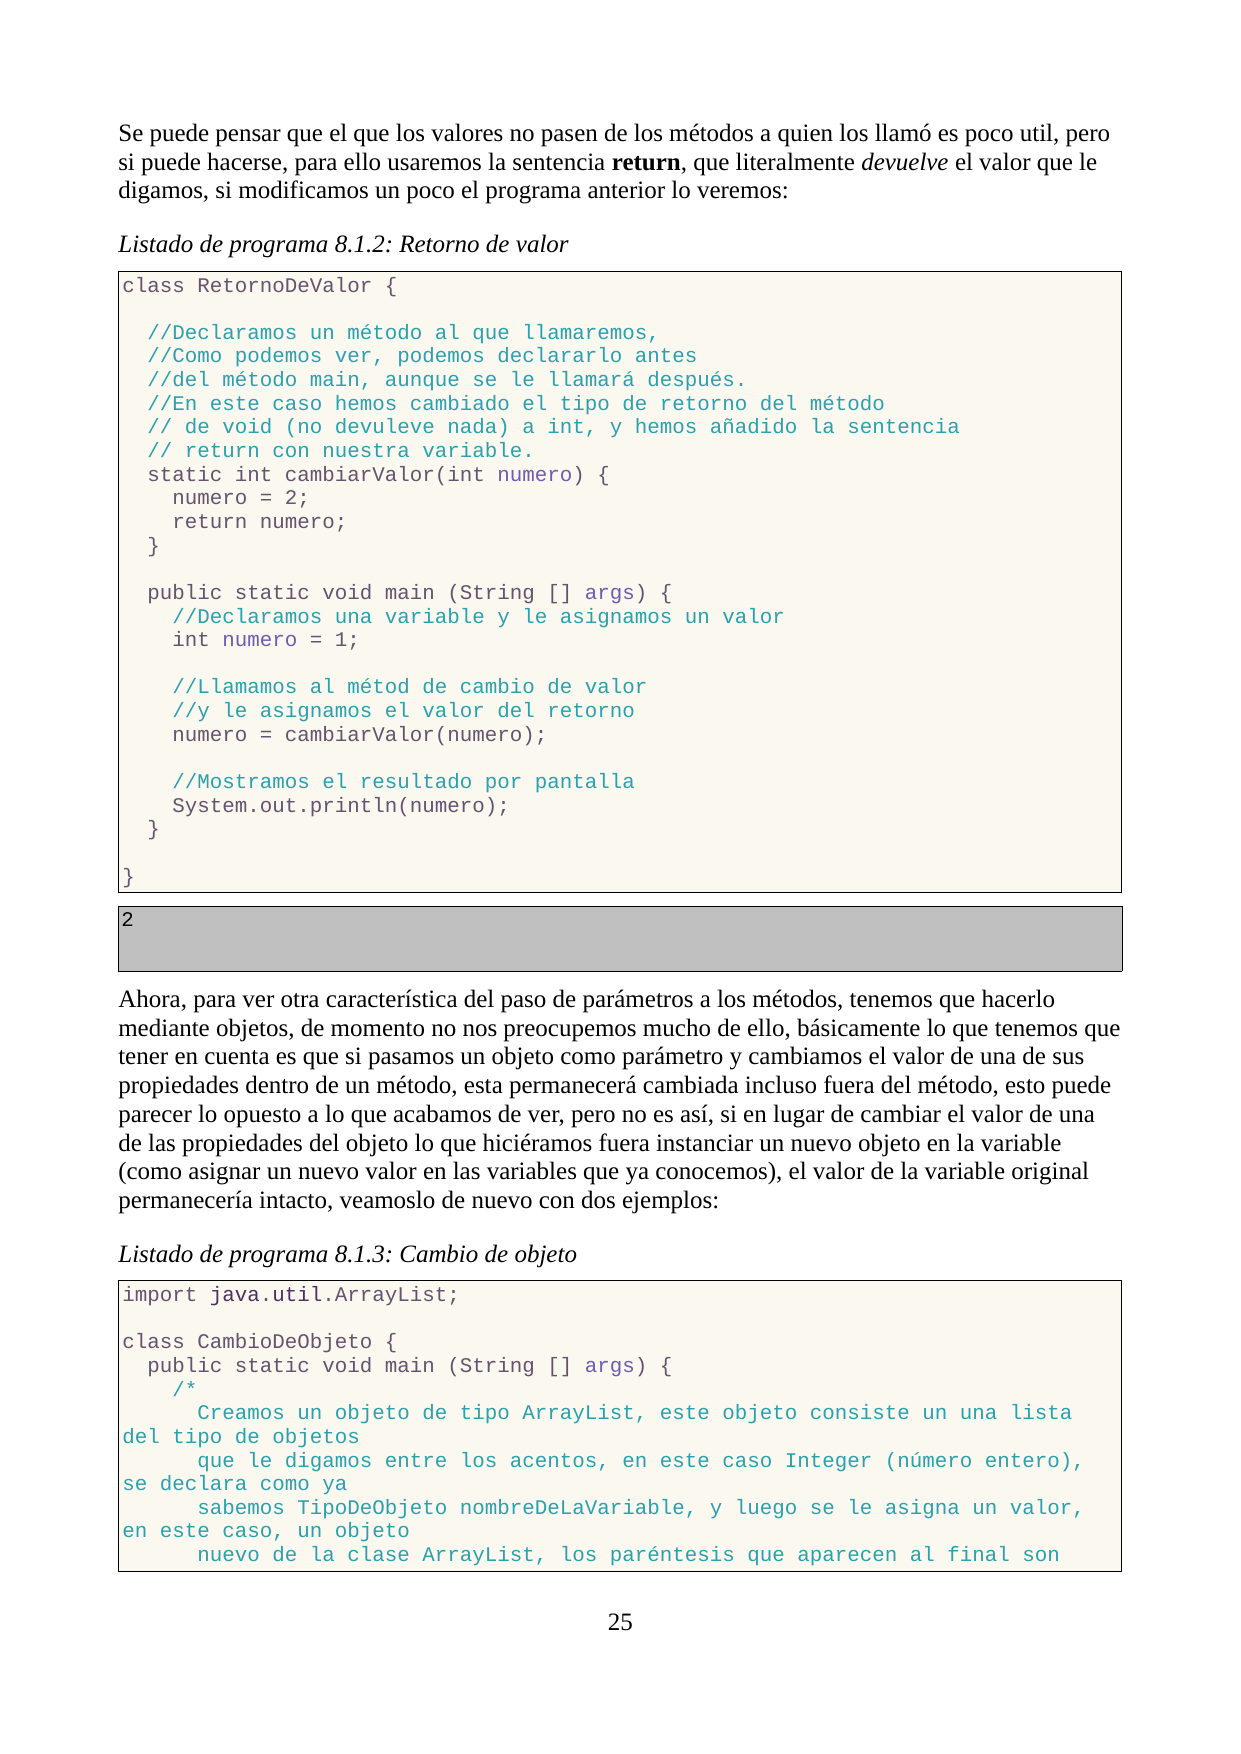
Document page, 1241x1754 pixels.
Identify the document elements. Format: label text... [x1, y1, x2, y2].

text 2 [119, 907, 1122, 932]
text Ahora, para ver otra característica del paso de parámetros a los métodos, tenemos que hacerlo mediante objetos, de momento no nos preocupemos mucho de ello, básicamente lo que tenemos que tener en cuenta es que si pasamos un objeto como parámetro y cambiamos el valor de una de sus propiedades dentro de un método, esta permanecerá cambiada incluso fuera del método, esto puede parecer lo opuesto a lo que acabamos de ver, pero no es así, si en lugar de cambiar el valor de una de las propiedades del objeto lo que hiciéramos fuera instanciar un nuevo objeto en la variable (como asignar un nuevo valor en las variables que ya conocemos), el valor de la variable original permanecería intacto, veamoslo de nuevo con dos ejemplos: [118, 984, 1122, 1214]
text static int cambiarValor(int numero) { [119, 460, 1121, 483]
text nuevo de la clase ArrayList, los paréntesis que aparecen al final son [119, 1540, 1121, 1571]
text return numero; [119, 507, 1121, 531]
text sabemos TipoDeObjeto nombreDeLaVariable, y luego se le asigna un valor, en este caso, un objeto [119, 1493, 1121, 1540]
text //En este caso hemos cambiado el tipo de retorno del método [119, 389, 1121, 412]
text /* [119, 1375, 1121, 1398]
text int numero = 1; [119, 625, 1121, 649]
text numero = 2; [119, 483, 1121, 507]
text //Mostramos el resultado por pantalla [119, 767, 1121, 791]
text } [119, 862, 1121, 892]
text import java.util.ArrayList; [119, 1281, 1121, 1304]
text //Llamamos al métod de cambio de valor [119, 673, 1121, 696]
text System.out.println(numero); [119, 791, 1121, 814]
text numero = cambiarValor(numero); [119, 720, 1121, 743]
text Se puede pensar que el que los valores no pasen de los métodos a quien los llamó es poco util, pero si puede hacerse, para ello usaremos la sentencia return, que literalmente devuelve el valor que le digamos, si modificamos un poco el programa anterior lo veremos: [118, 118, 1122, 204]
text //y le asignamos el valor del retorno [119, 696, 1121, 720]
list Listado de programa 8.1.2: Retorno de valor [118, 229, 1122, 258]
text //Declaramos un método al que llamaremos, [119, 318, 1121, 342]
text //Declaramos una variable y le asignamos un valor [119, 602, 1121, 625]
text que le digamos entre los acentos, en este caso Integer (número entero), se declara como ya [119, 1446, 1121, 1493]
text public static void main (String [] args) { [119, 578, 1121, 602]
text // de void (no devuleve nada) a int, y hemos añadido la sentencia [119, 412, 1121, 436]
text Creamos un objeto de tipo ArrayList, este objeto consiste un una lista del tipo de objetos [119, 1398, 1121, 1446]
text public static void main (String [] args) { [119, 1351, 1121, 1375]
text } [119, 531, 1121, 554]
text class RetornoDeValor { [119, 272, 1121, 294]
text // return con nuestra variable. [119, 436, 1121, 460]
text //del método main, aunque se le llamará después. [119, 365, 1121, 389]
text //Como podemos ver, podemos declararlo antes [119, 342, 1121, 365]
list Listado de programa 8.1.3: Cambio de objeto [118, 1239, 1122, 1268]
text class CambioDeObjeto { [119, 1327, 1121, 1351]
text } [119, 814, 1121, 838]
